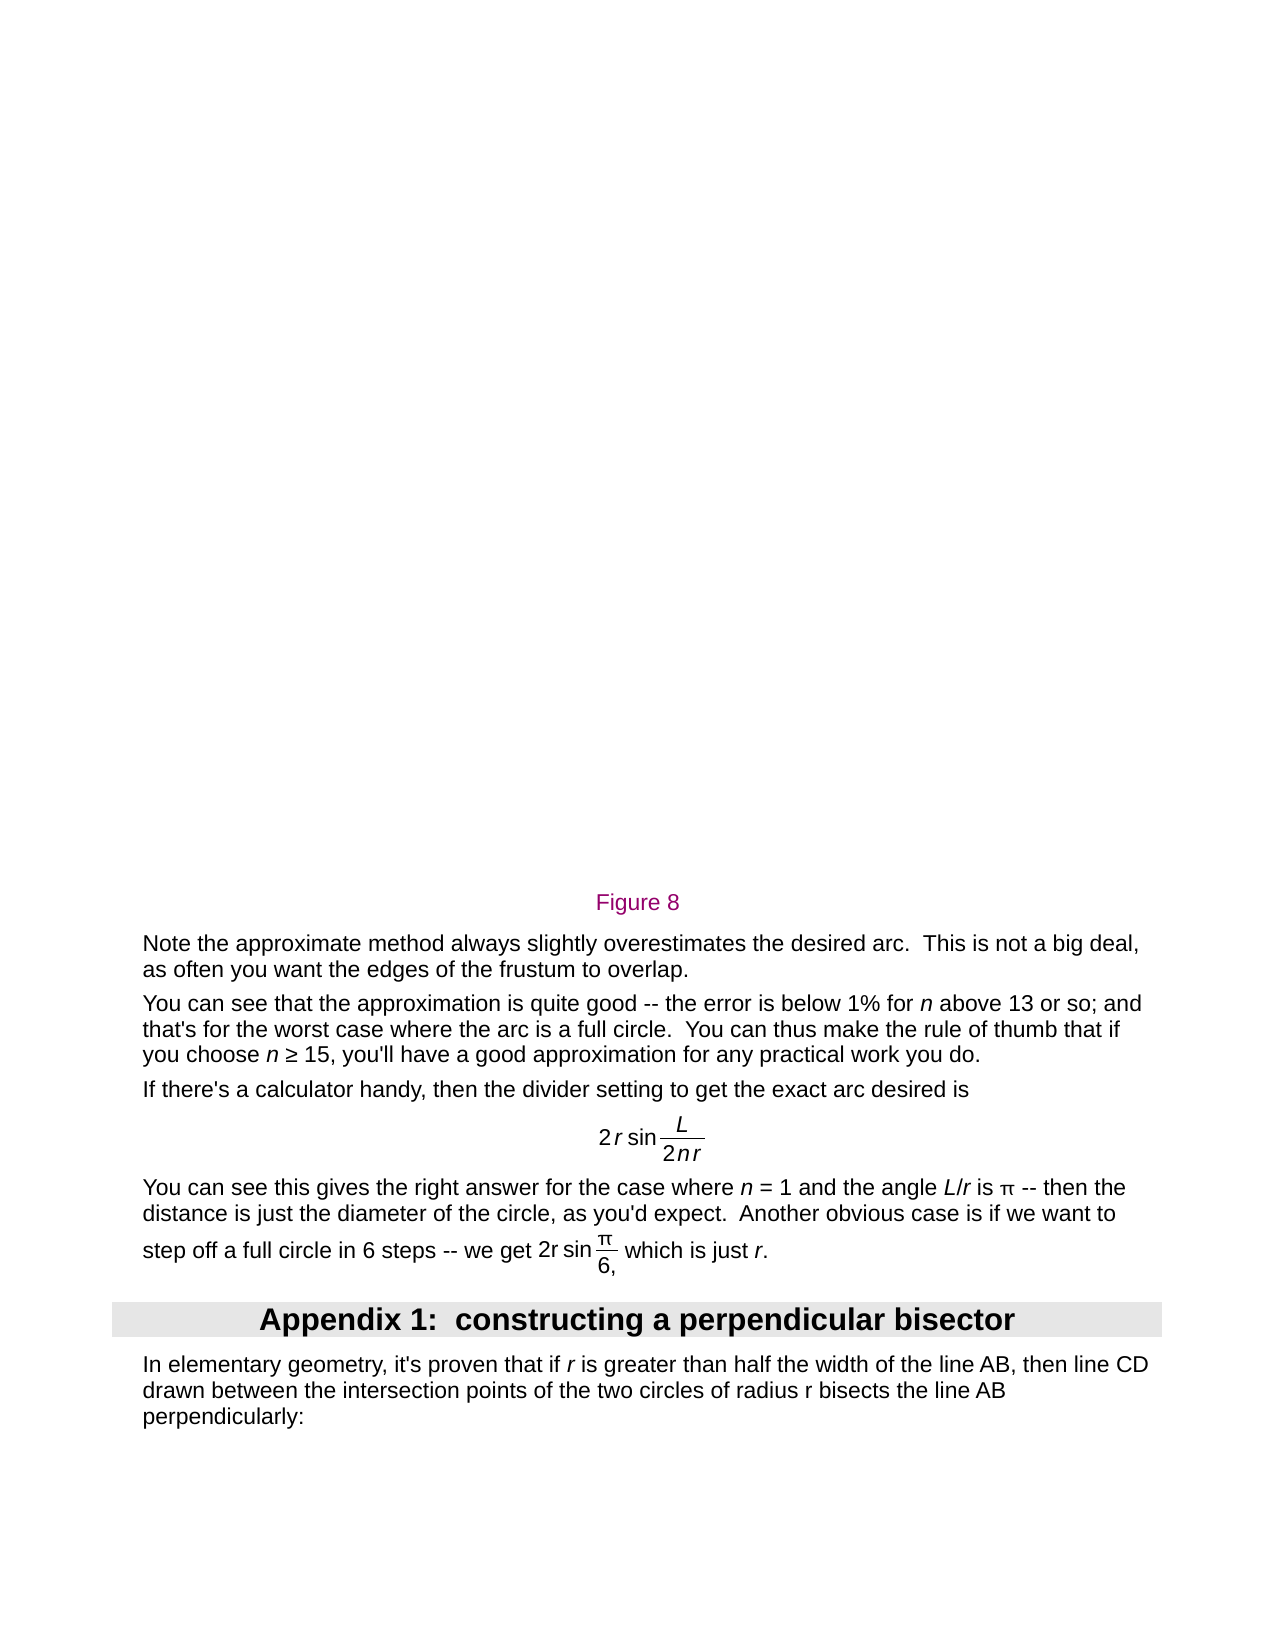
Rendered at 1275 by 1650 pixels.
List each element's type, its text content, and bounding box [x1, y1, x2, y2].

text If there's a calculator handy, then the divider setting to get the exact arc desired is [142, 1077, 1162, 1102]
text You can see that the approximation is quite good -- the error is below 1% for n above 13 or so; and that's for the worst case where the arc is a full circle. You can thus make the rule of thumb that if you choose n ≥ 15, you'll have a good approximation for any practical work you do. [142, 991, 1162, 1068]
text In elementary geometry, it's proven that if r is greater than half the width of the line AB, then line CD drawn between the intersection points of the two circles of radius r bisects the line AB perpendicularly: [142, 1352, 1162, 1429]
text Note the approximate method always slightly overestimates the desired arc. This is not a big deal, as often you want the edges of the frustum to overlap. [127, 112, 1162, 982]
text You can see this gives the right answer for the case where n = 1 and the angle L/r is  -- then the distance is just the diameter of the circle, as you'd expect. Another obvious case is if we want to step off a full circle in 6 steps -- we getwhich is just r. [142, 1175, 1162, 1278]
text Figure 8 [127, 125, 1147, 916]
subtitle Appendix 1: constructing a perpendicular bisector [112, 1302, 1162, 1337]
